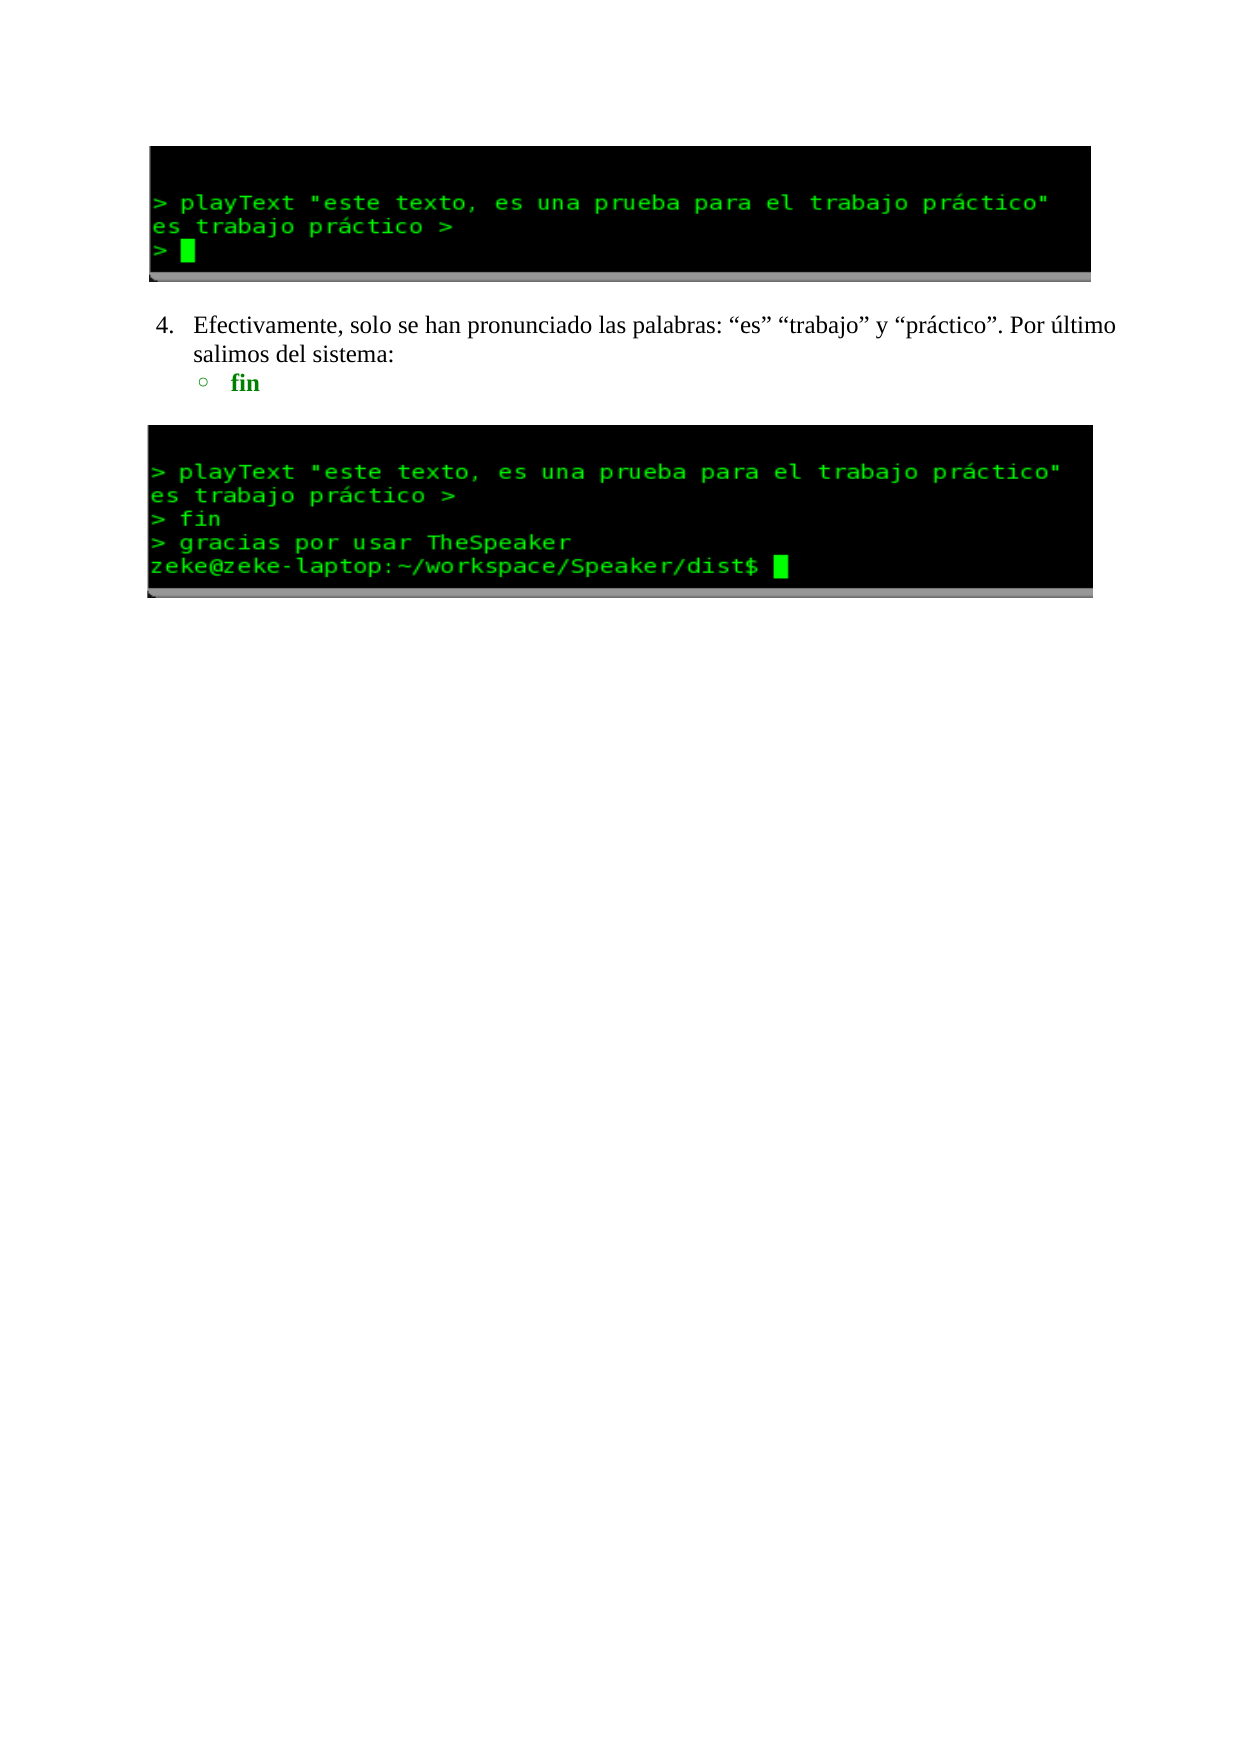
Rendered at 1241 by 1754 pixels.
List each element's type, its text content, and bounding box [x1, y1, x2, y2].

list Efectivamente, solo se han pronunciado las palabras: “es” “trabajo” y “práctico”. Por último salimos del sistema: [156, 310, 1122, 368]
picture [149, 146, 1091, 282]
picture [147, 425, 1093, 598]
list fin [193, 368, 1122, 397]
